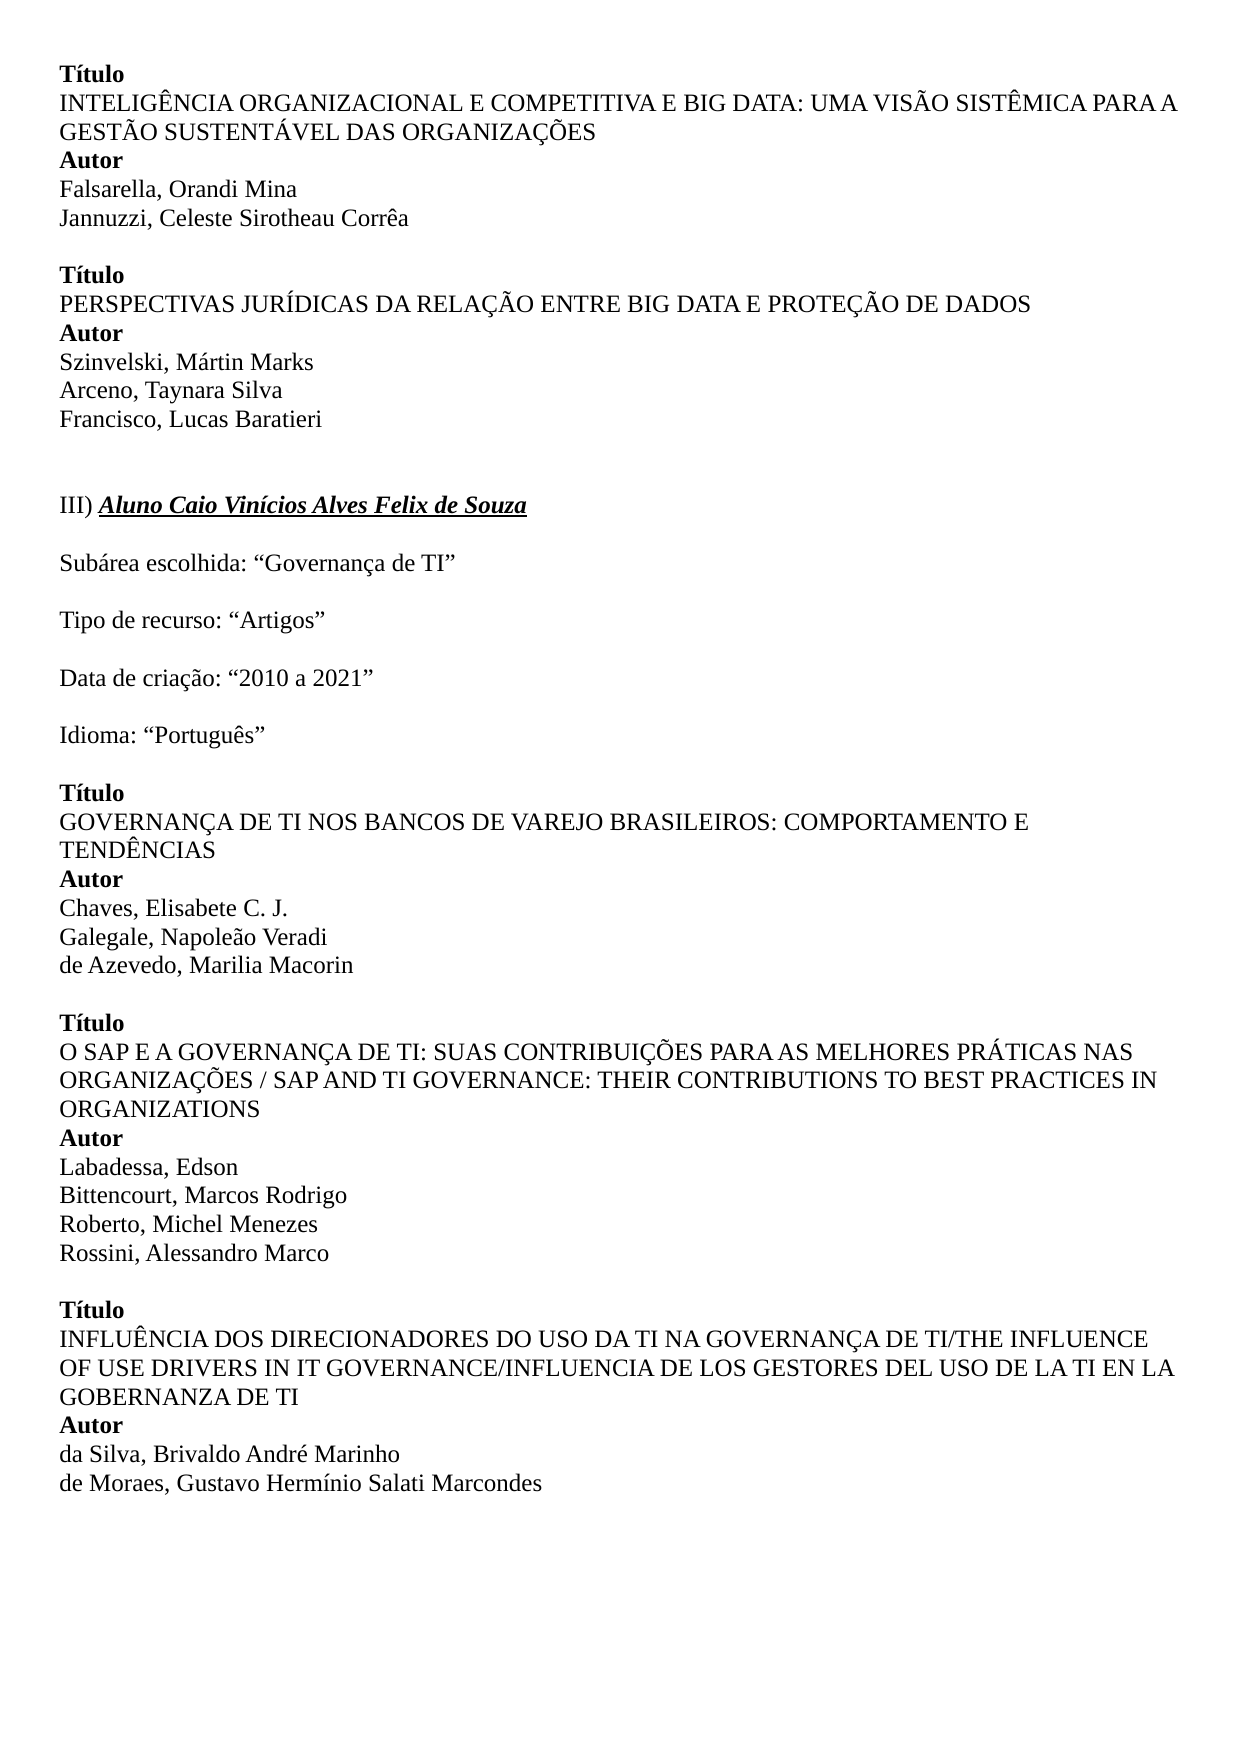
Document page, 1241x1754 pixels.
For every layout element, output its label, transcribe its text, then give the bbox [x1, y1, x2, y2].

text Francisco, Lucas Baratieri [59, 404, 1181, 433]
text INFLUÊNCIA DOS DIRECIONADORES DO USO DA TI NA GOVERNANÇA DE TI/THE INFLUENCE OF USE DRIVERS IN IT GOVERNANCE/INFLUENCIA DE LOS GESTORES DEL USO DE LA TI EN LA GOBERNANZA DE TI [59, 1324, 1181, 1410]
text Falsarella, Orandi Mina [59, 174, 1181, 203]
text Data de criação: “2010 a 2021” [59, 663, 1181, 692]
text INTELIGÊNCIA ORGANIZACIONAL E COMPETITIVA E BIG DATA: UMA VISÃO SISTÊMICA PARA A GESTÃO SUSTENTÁVEL DAS ORGANIZAÇÕES [59, 88, 1181, 145]
text Jannuzzi, Celeste Sirotheau Corrêa [59, 203, 1181, 232]
text Chaves, Elisabete C. J. [59, 893, 1181, 922]
text GOVERNANÇA DE TI NOS BANCOS DE VAREJO BRASILEIROS: COMPORTAMENTO E TENDÊNCIAS [59, 807, 1181, 864]
text Autor [59, 318, 1181, 347]
text Idioma: “Português” [59, 720, 1181, 749]
text III) Aluno Caio Vinícios Alves Felix de Souza [59, 490, 1181, 519]
text Bittencourt, Marcos Rodrigo [59, 1180, 1181, 1209]
text Galegale, Napoleão Veradi [59, 922, 1181, 950]
text Arceno, Taynara Silva [59, 375, 1181, 404]
text Título [59, 1295, 1181, 1324]
text Subárea escolhida: “Governança de TI” [59, 548, 1181, 577]
text Labadessa, Edson [59, 1152, 1181, 1180]
text O SAP E A GOVERNANÇA DE TI: SUAS CONTRIBUIÇÕES PARA AS MELHORES PRÁTICAS NAS ORGANIZAÇÕES / SAP AND TI GOVERNANCE: THEIR CONTRIBUTIONS TO BEST PRACTICES IN ORGANIZATIONS [59, 1037, 1181, 1123]
text PERSPECTIVAS JURÍDICAS DA RELAÇÃO ENTRE BIG DATA E PROTEÇÃO DE DADOS [59, 289, 1181, 318]
text Título [59, 260, 1181, 289]
text de Azevedo, Marilia Macorin [59, 950, 1181, 979]
text Título [59, 778, 1181, 807]
text Rossini, Alessandro Marco [59, 1238, 1181, 1267]
text Roberto, Michel Menezes [59, 1209, 1181, 1238]
text Autor [59, 1410, 1181, 1439]
text Autor [59, 145, 1181, 174]
text Tipo de recurso: “Artigos” [59, 605, 1181, 634]
text da Silva, Brivaldo André Marinho [59, 1439, 1181, 1468]
text Autor [59, 864, 1181, 893]
text de Moraes, Gustavo Hermínio Salati Marcondes [59, 1468, 1181, 1497]
text Autor [59, 1123, 1181, 1152]
text Szinvelski, Mártin Marks [59, 347, 1181, 375]
text Título [59, 1008, 1181, 1037]
text Título [59, 59, 1181, 88]
